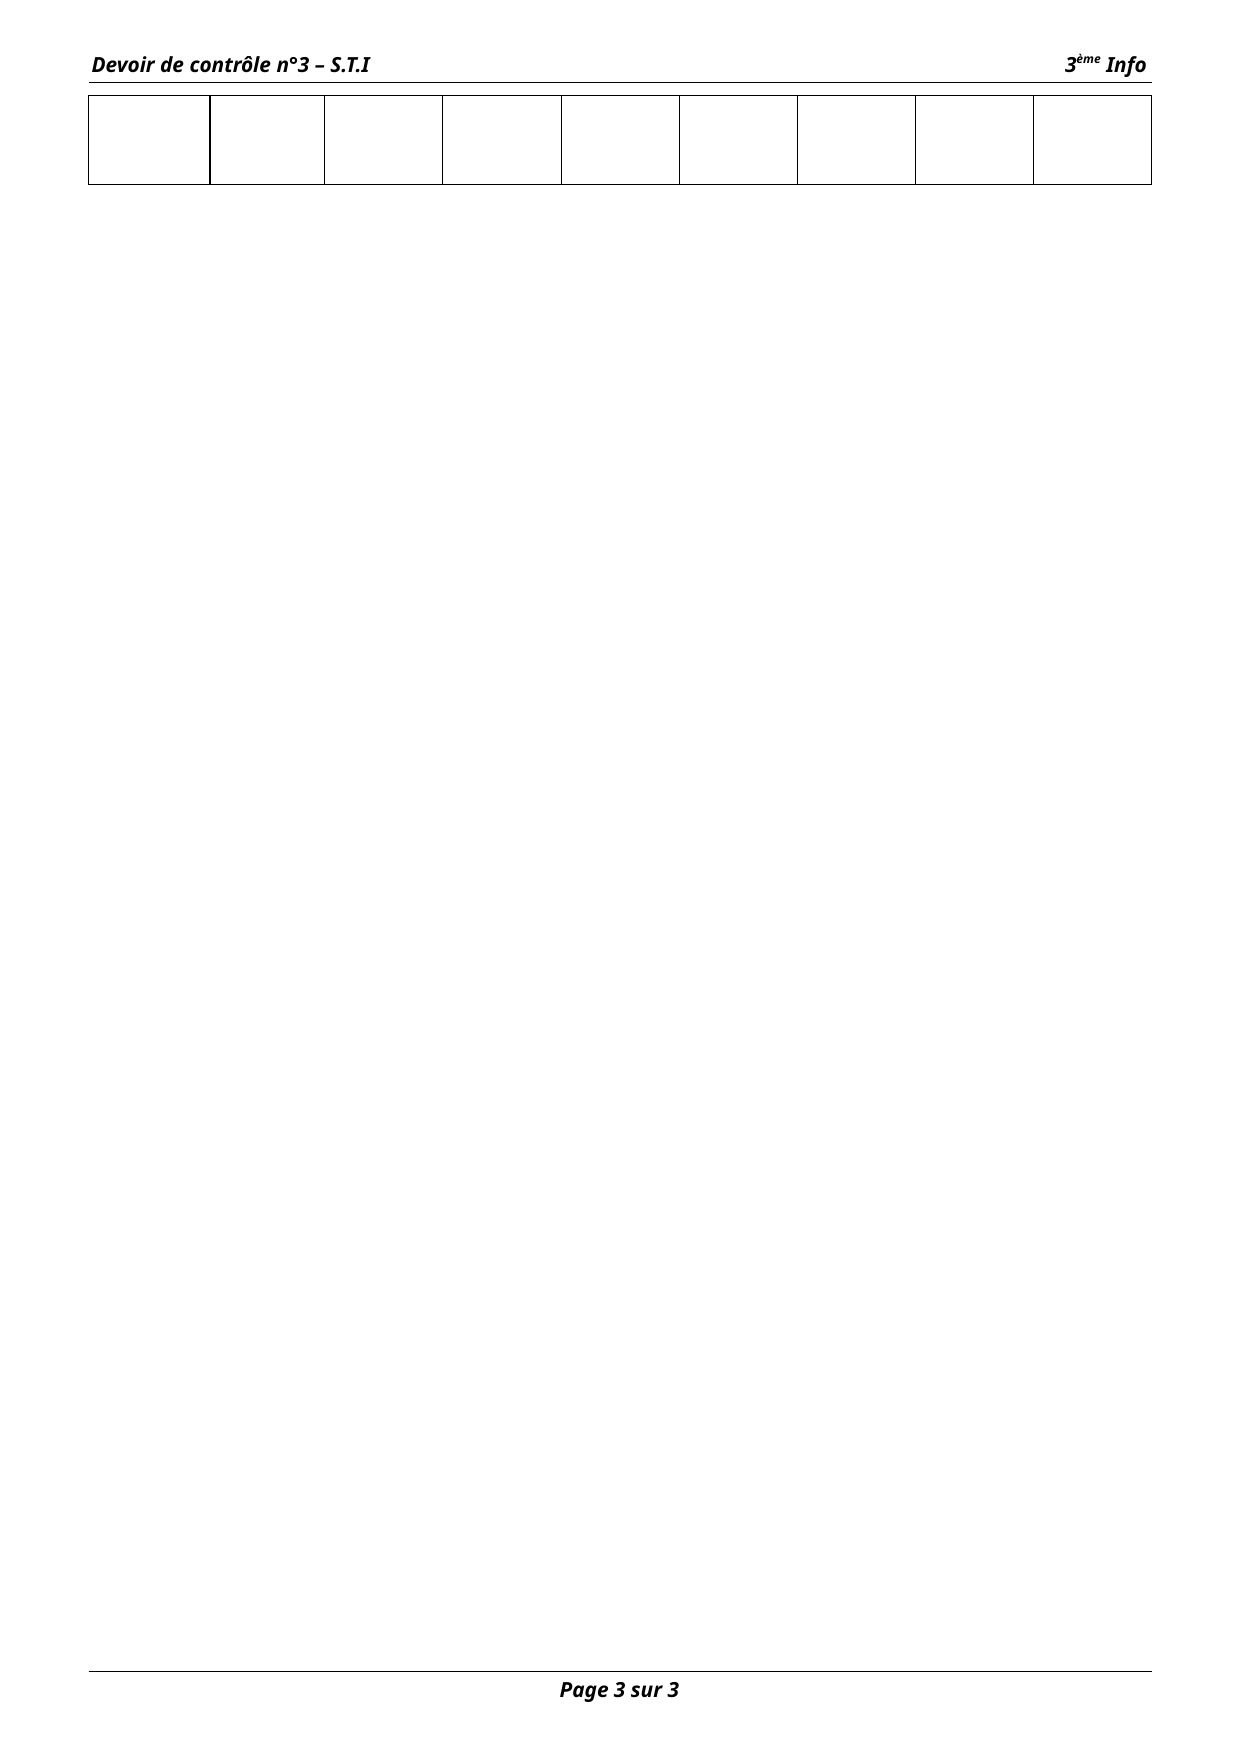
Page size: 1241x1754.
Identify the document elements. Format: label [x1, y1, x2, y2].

table_cell [680, 96, 797, 183]
table_cell [798, 96, 915, 183]
table_cell [89, 96, 209, 183]
table_cell [211, 96, 324, 183]
table_cell [562, 96, 679, 183]
table_cell [443, 96, 561, 183]
table_cell [916, 96, 1033, 183]
table_cell [1034, 96, 1151, 183]
table_cell [325, 96, 442, 183]
